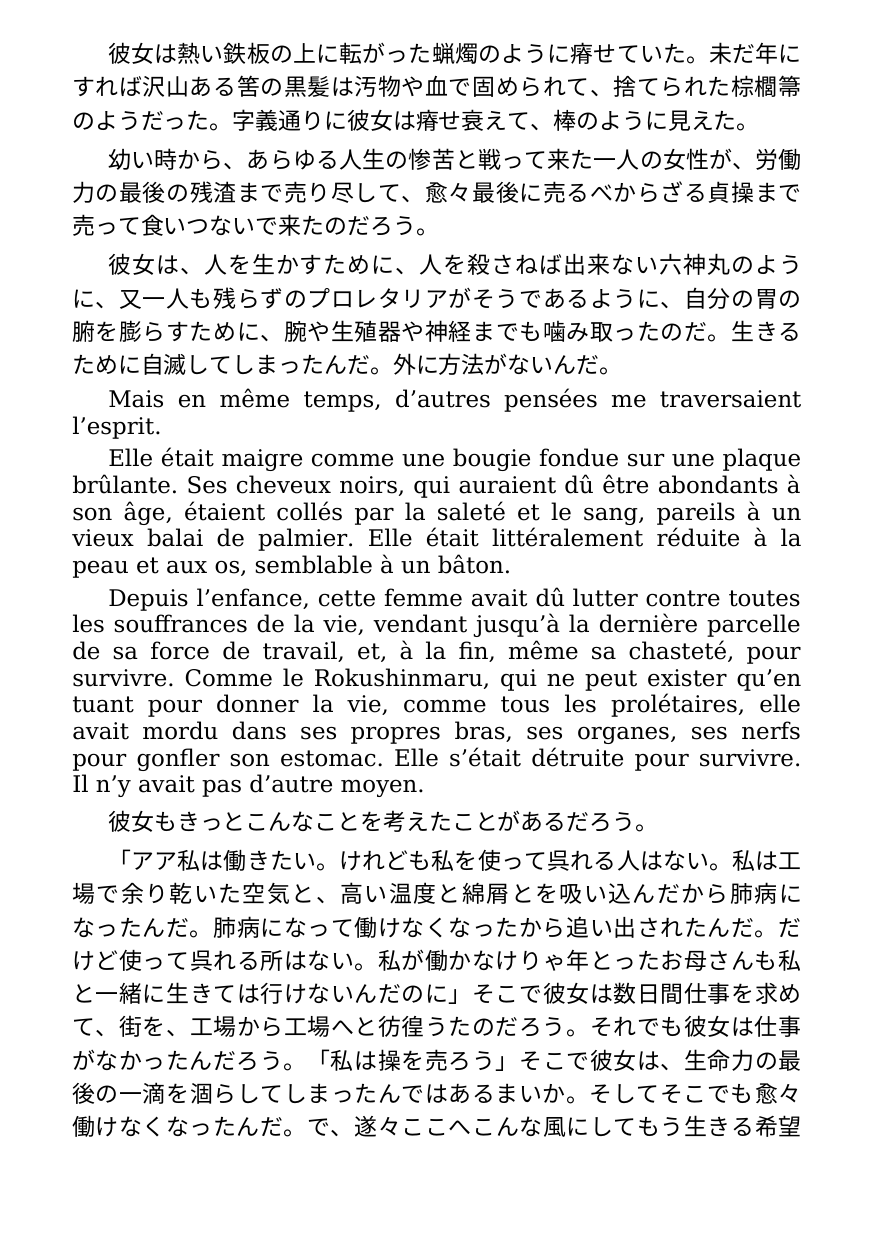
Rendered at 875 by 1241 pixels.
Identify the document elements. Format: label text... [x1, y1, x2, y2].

text 「アア私は働きたい。けれども私を使って呉れる人はない。私は工場で余り乾いた空気と、高い温度と綿屑とを吸い込んだから肺病になったんだ。肺病になって働けなくなったから追い出されたんだ。だけど使って呉れる所はない。私が働かなけりゃ年とったお母さんも私と一緒に生きては行けないんだのに」そこで彼女は数日間仕事を求めて、街を、工場から工場へと彷徨うたのだろう。それでも彼女は仕事がなかったんだろう。「私は操を売ろう」そこで彼女は、生命力の最後の一滴を涸らしてしまったんではあるまいか。そしてそこでも愈々働けなくなったんだ。で、遂々ここへこんな風にしてもう生きる希望 [72, 843, 802, 1142]
text Depuis l’enfance, cette femme avait dû lutter contre toutes les souffrances de la vie, vendant jusqu’à la dernière parcelle de sa force de travail, et, à la fin, même sa chasteté, pour survivre. Comme le Rokushinmaru, qui ne peut exister qu’en tuant pour donner la vie, comme tous les prolétaires, elle avait mordu dans ses propres bras, ses organes, ses nerfs pour gonfler son estomac. Elle s’était détruite pour survivre. Il n’y avait pas d’autre moyen. [72, 585, 802, 798]
text Mais en même temps, d’autres pensées me traversaient l’esprit. [72, 386, 802, 439]
text 彼女は熱い鉄板の上に転がった蝋燭のように瘠せていた。未だ年にすれば沢山ある筈の黒髪は汚物や血で固められて、捨てられた棕櫚箒のようだった。字義通りに彼女は瘠せ衰えて、棒のように見えた。 [72, 36, 802, 136]
text 彼女もきっとこんなことを考えたことがあるだろう。 [72, 804, 802, 837]
text 彼女は、人を生かすために、人を殺さねば出来ない六神丸のように、又一人も残らずのプロレタリアがそうであるように、自分の胃の腑を膨らすために、腕や生殖器や神経までも噛み取ったのだ。生きるために自滅してしまったんだ。外に方法がないんだ。 [72, 247, 802, 380]
text Elle était maigre comme une bougie fondue sur une plaque brûlante. Ses cheveux noirs, qui auraient dû être abondants à son âge, étaient collés par la saleté et le sang, pareils à un vieux balai de palmier. Elle était littéralement réduite à la peau et aux os, semblable à un bâton. [72, 445, 802, 579]
text 幼い時から、あらゆる人生の惨苦と戦って来た一人の女性が、労働力の最後の残渣まで売り尽して、愈々最後に売るべからざる貞操まで売って食いつないで来たのだろう。 [72, 142, 802, 241]
